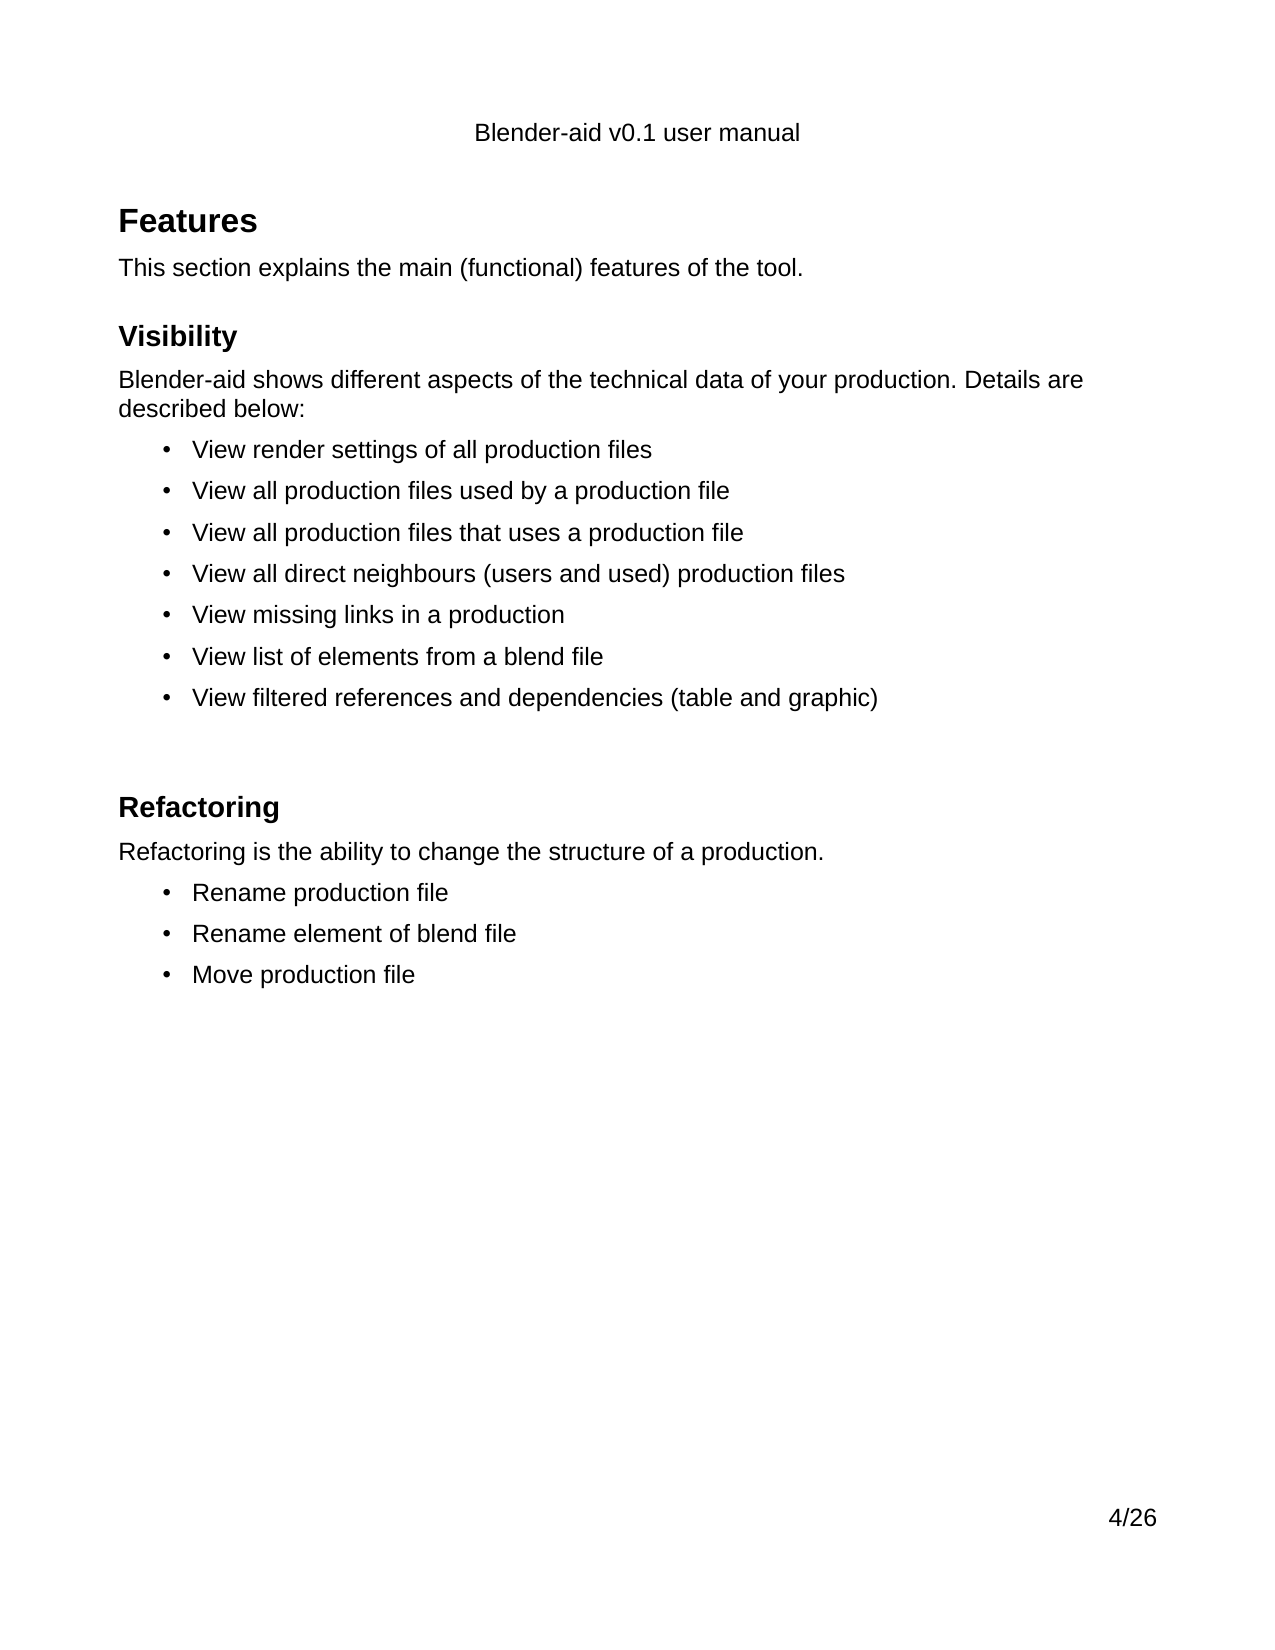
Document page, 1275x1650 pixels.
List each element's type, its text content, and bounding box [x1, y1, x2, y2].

list View all production files used by a production file [162, 476, 1157, 505]
list View list of elements from a blend file [162, 642, 1157, 670]
list Rename element of blend file [162, 919, 1157, 948]
text Refactoring is the ability to change the structure of a production. [118, 837, 1157, 865]
list View all production files that uses a production file [162, 517, 1157, 546]
subtitle Refactoring [118, 791, 1157, 824]
list Move production file [162, 961, 1157, 989]
list View missing links in a production [162, 600, 1157, 629]
text Blender-aid shows different aspects of the technical data of your production. Details are described below: [118, 365, 1157, 422]
subtitle Features [118, 201, 1157, 240]
subtitle Visibility [118, 319, 1157, 352]
list View all direct neighbours (users and used) production files [162, 559, 1157, 588]
text This section explains the main (functional) features of the tool. [118, 252, 1157, 281]
list Rename production file [162, 878, 1157, 907]
list View filtered references and dependencies (table and graphic) [162, 683, 1157, 712]
list View render settings of all production files [162, 435, 1157, 464]
